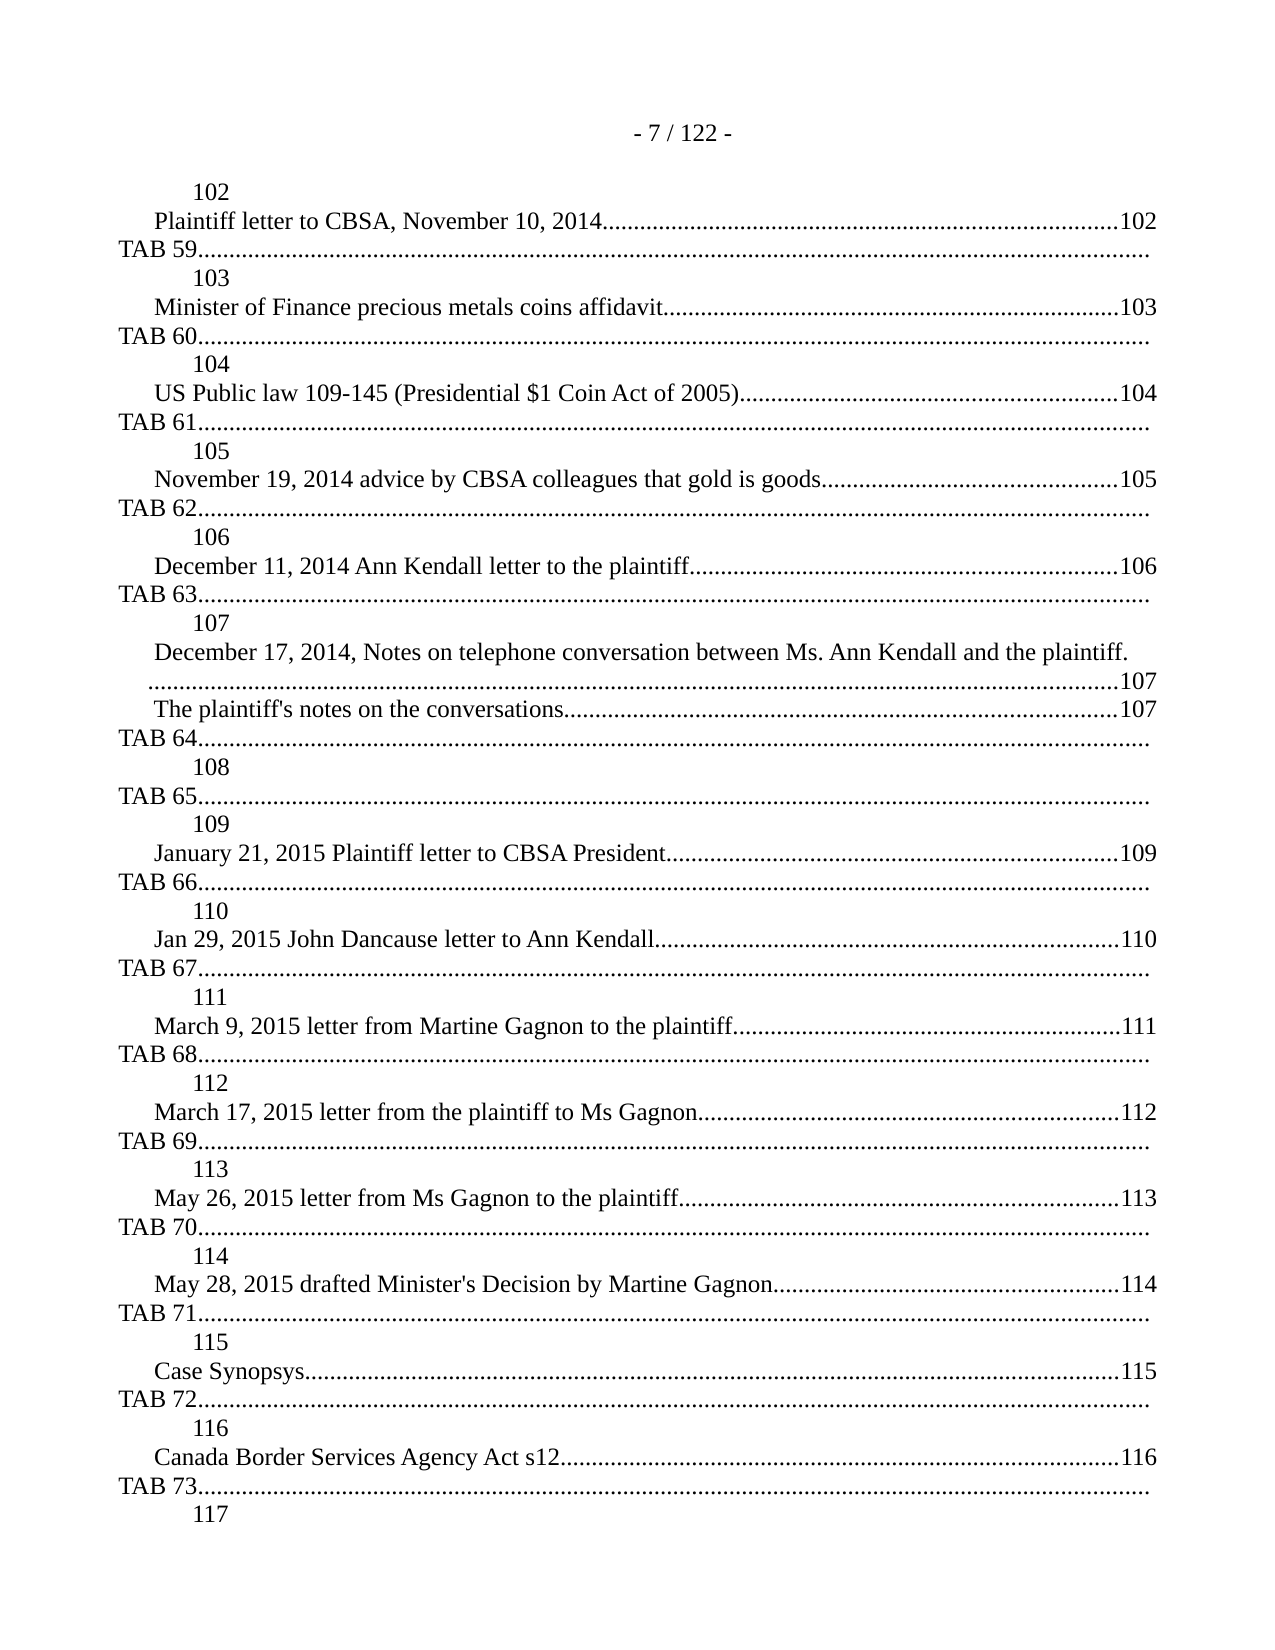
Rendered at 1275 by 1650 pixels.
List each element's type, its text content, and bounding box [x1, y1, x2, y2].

subtitle TAB 67 111 [118, 953, 1157, 1011]
subtitle US Public law 109-145 (Presidential $1 Coin Act of 2005) 104 [148, 378, 1157, 407]
subtitle TAB 64 108 [118, 723, 1157, 781]
subtitle May 26, 2015 letter from Ms Gagnon to the plaintiff. 113 [148, 1183, 1157, 1212]
subtitle TAB 59 103 [118, 234, 1157, 292]
subtitle December 11, 2014 Ann Kendall letter to the plaintiff 106 [148, 551, 1157, 579]
subtitle Jan 29, 2015 John Dancause letter to Ann Kendall 110 [148, 924, 1157, 953]
subtitle March 9, 2015 letter from Martine Gagnon to the plaintiff. 111 [148, 1011, 1157, 1039]
subtitle The plaintiff's notes on the conversations 107 [148, 694, 1157, 723]
subtitle Minister of Finance precious metals coins affidavit 103 [148, 292, 1157, 321]
subtitle May 28, 2015 drafted Minister's Decision by Martine Gagnon 114 [148, 1269, 1157, 1298]
subtitle TAB 65 109 [118, 781, 1157, 838]
subtitle TAB 60 104 [118, 321, 1157, 378]
subtitle TAB 63 107 [118, 579, 1157, 637]
subtitle TAB 73 117 [118, 1471, 1157, 1528]
subtitle March 17, 2015 letter from the plaintiff to Ms Gagnon 112 [148, 1097, 1157, 1126]
subtitle TAB 68 112 [118, 1039, 1157, 1097]
subtitle Case Synopsys 115 [148, 1356, 1157, 1384]
subtitle TAB 70 114 [118, 1212, 1157, 1269]
subtitle TAB 61 105 [118, 407, 1157, 464]
subtitle TAB 66 110 [118, 867, 1157, 924]
subtitle TAB 71 115 [118, 1298, 1157, 1356]
subtitle TAB 62 106 [118, 493, 1157, 551]
subtitle Canada Border Services Agency Act s12 116 [148, 1442, 1157, 1471]
subtitle December 17, 2014, Notes on telephone conversation between Ms. Ann Kendall and the plaintiff. 107 [148, 637, 1157, 694]
subtitle TAB 72 116 [118, 1384, 1157, 1442]
subtitle November 19, 2014 advice by CBSA colleagues that gold is goods 105 [148, 464, 1157, 493]
subtitle January 21, 2015 Plaintiff letter to CBSA President. 109 [148, 838, 1157, 867]
subtitle Plaintiff letter to CBSA, November 10, 2014 102 [148, 206, 1157, 234]
subtitle TAB 58 102 [118, 177, 1157, 206]
subtitle TAB 69 113 [118, 1126, 1157, 1183]
